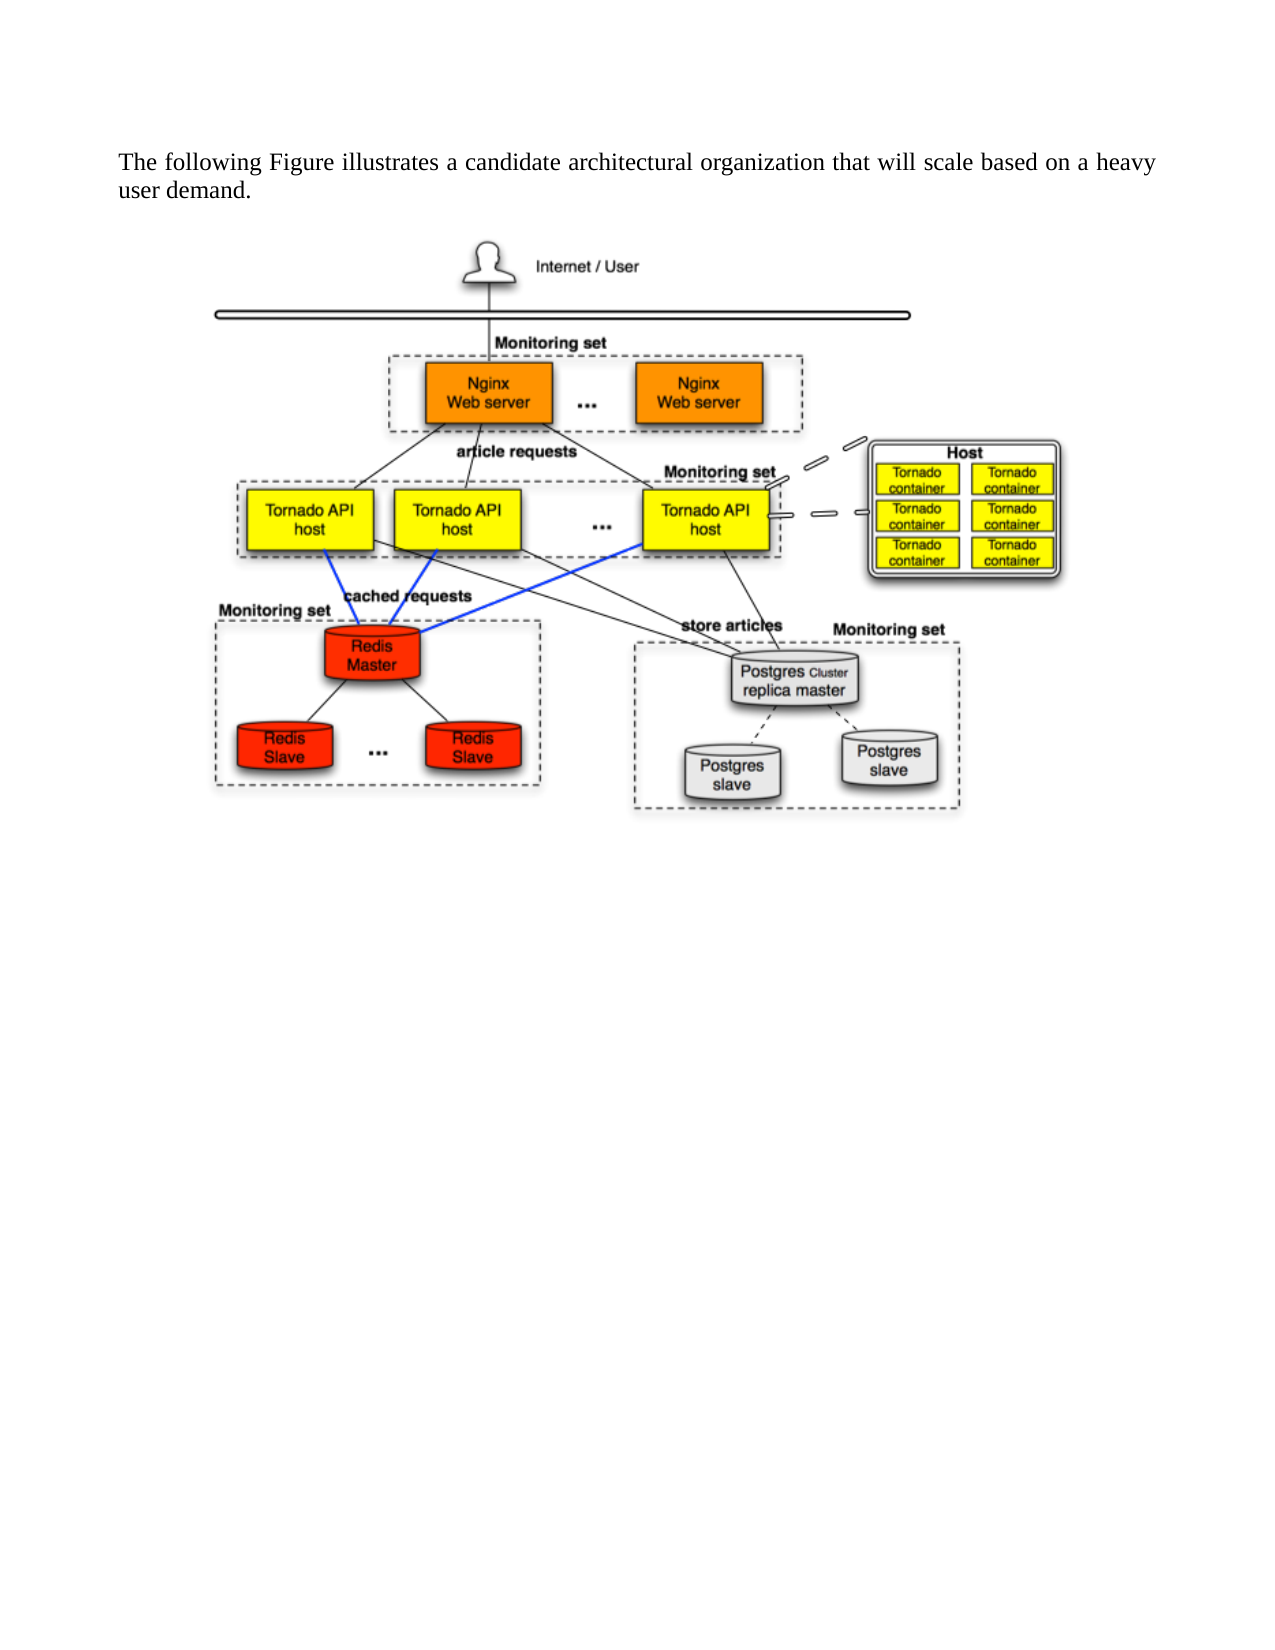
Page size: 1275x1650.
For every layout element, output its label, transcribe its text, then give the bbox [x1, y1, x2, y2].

picture [200, 233, 1075, 828]
text The following Figure illustrates a candidate architectural organization that will scale based on a heavy user demand. [118, 147, 1157, 204]
